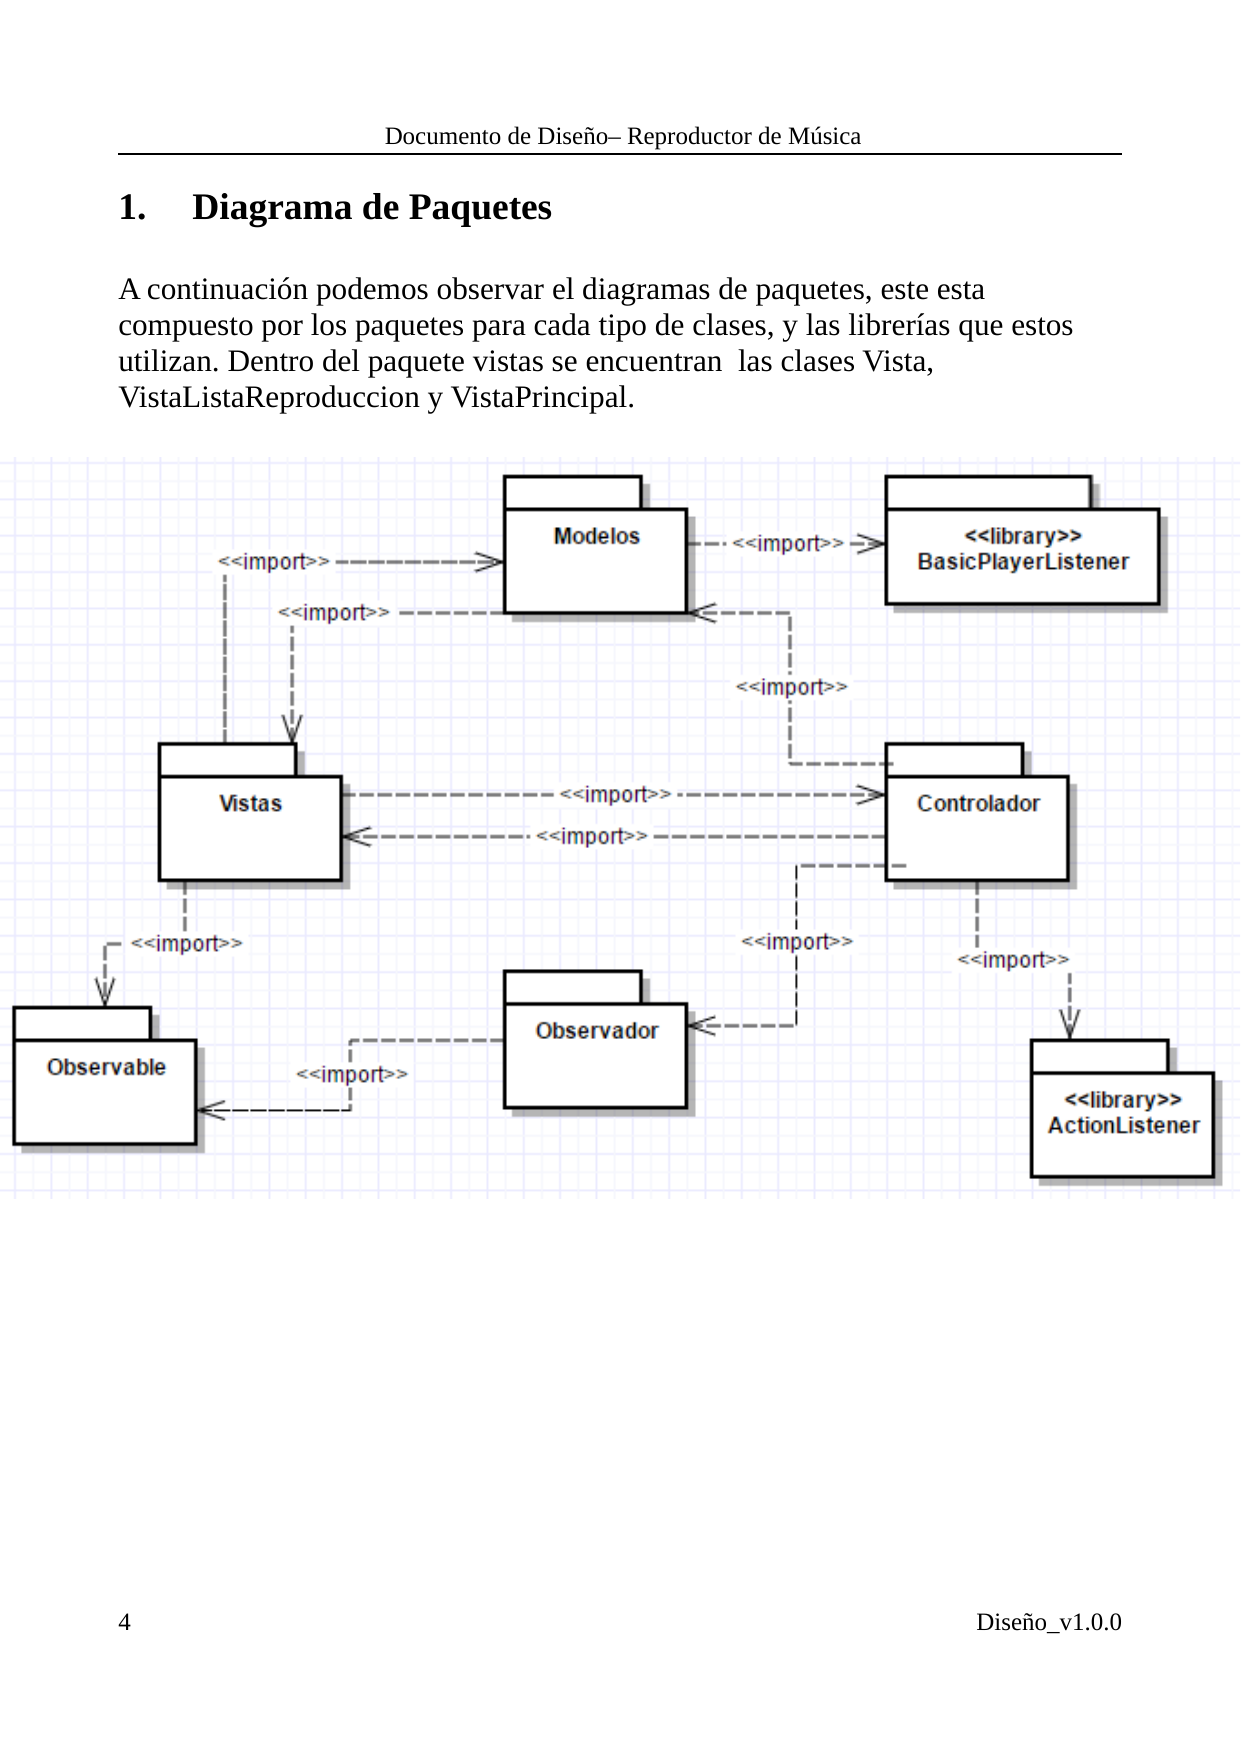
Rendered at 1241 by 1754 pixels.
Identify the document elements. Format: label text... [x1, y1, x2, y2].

text 1. Diagrama de Paquetes [118, 184, 1122, 227]
text A continuación podemos observar el diagramas de paquetes, este esta compuesto por los paquetes para cada tipo de clases, y las librerías que estos utilizan. Dentro del paquete vistas se encuentran las clases Vista, VistaListaReproduccion y VistaPrincipal. [118, 271, 1122, 414]
picture [0, 457, 1241, 1199]
